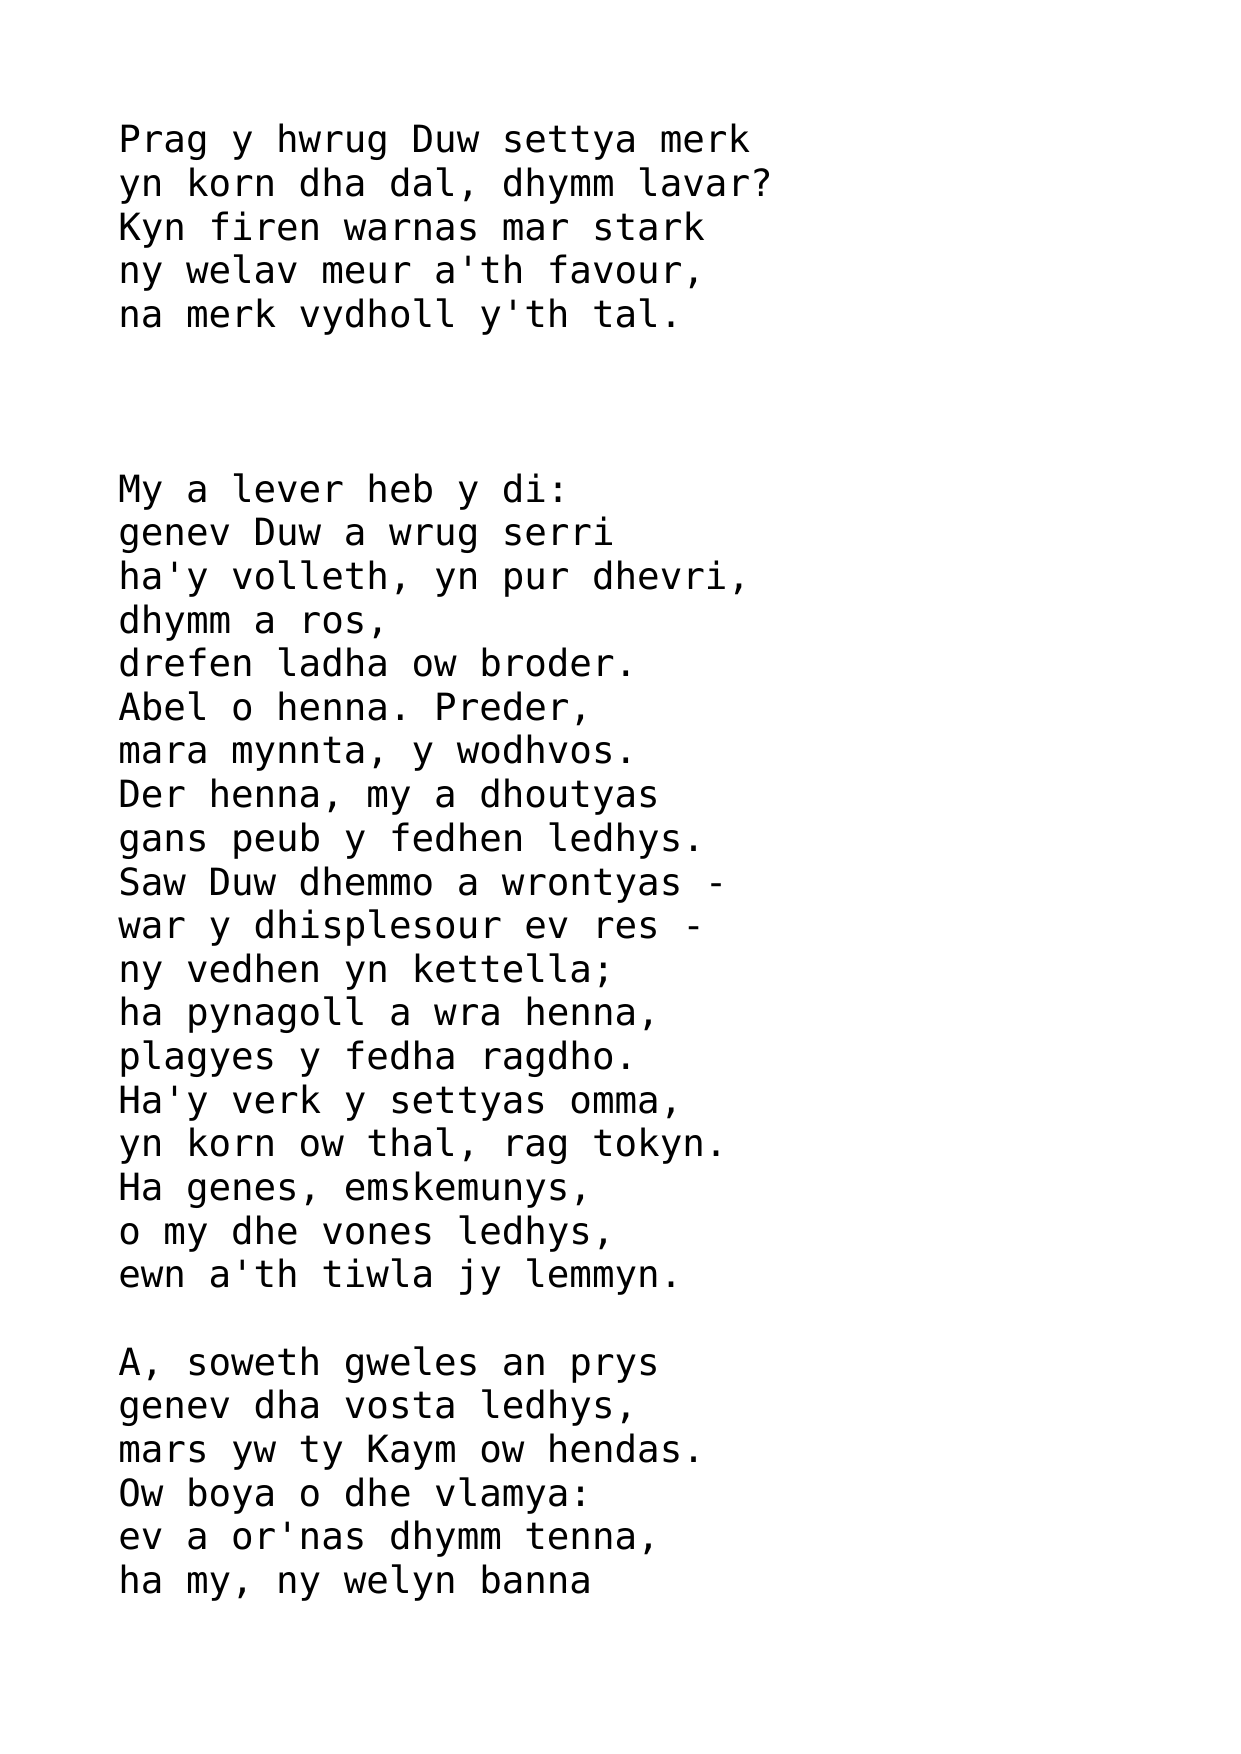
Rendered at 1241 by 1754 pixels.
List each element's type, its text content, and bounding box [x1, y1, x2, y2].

text gans peub y fedhen ledhys. [118, 816, 1122, 860]
text Prag y hwrug Duw settya merk [118, 118, 1122, 162]
text ny welav meur a'th favour, [118, 249, 1122, 293]
text o my dhe vones ledhys, [118, 1209, 1122, 1253]
text Ha genes, emskemunys, [118, 1166, 1122, 1209]
text ny vedhen yn kettella; [118, 947, 1122, 991]
text ha'y volleth, yn pur dhevri, [118, 554, 1122, 598]
text A, soweth gweles an prys [118, 1340, 1122, 1384]
text Ha'y verk y settyas omma, [118, 1078, 1122, 1122]
text Der henna, my a dhoutyas [118, 773, 1122, 816]
text plagyes y fedha ragdho. [118, 1035, 1122, 1078]
text mars yw ty Kaym ow hendas. [118, 1427, 1122, 1471]
text My a lever heb y di: [118, 467, 1122, 511]
text Abel o henna. Preder, [118, 686, 1122, 729]
text ha pynagoll a wra henna, [118, 991, 1122, 1035]
text Ow boya o dhe vlamya: [118, 1471, 1122, 1515]
text genev dha vosta ledhys, [118, 1384, 1122, 1427]
text na merk vydholl y'th tal. [118, 293, 1122, 336]
text drefen ladha ow broder. [118, 642, 1122, 686]
text Kyn firen warnas mar stark [118, 205, 1122, 249]
text ev a or'nas dhymm tenna, [118, 1515, 1122, 1558]
text dhymm a ros, [118, 598, 1122, 642]
text genev Duw a wrug serri [118, 511, 1122, 554]
text ewn a'th tiwla jy lemmyn. [118, 1253, 1122, 1297]
text war y dhisplesour ev res - [118, 904, 1122, 947]
text mara mynnta, y wodhvos. [118, 729, 1122, 773]
text yn korn dha dal, dhymm lavar? [118, 162, 1122, 205]
text yn korn ow thal, rag tokyn. [118, 1122, 1122, 1166]
text ha my, ny welyn banna [118, 1558, 1122, 1602]
text Saw Duw dhemmo a wrontyas - [118, 860, 1122, 904]
